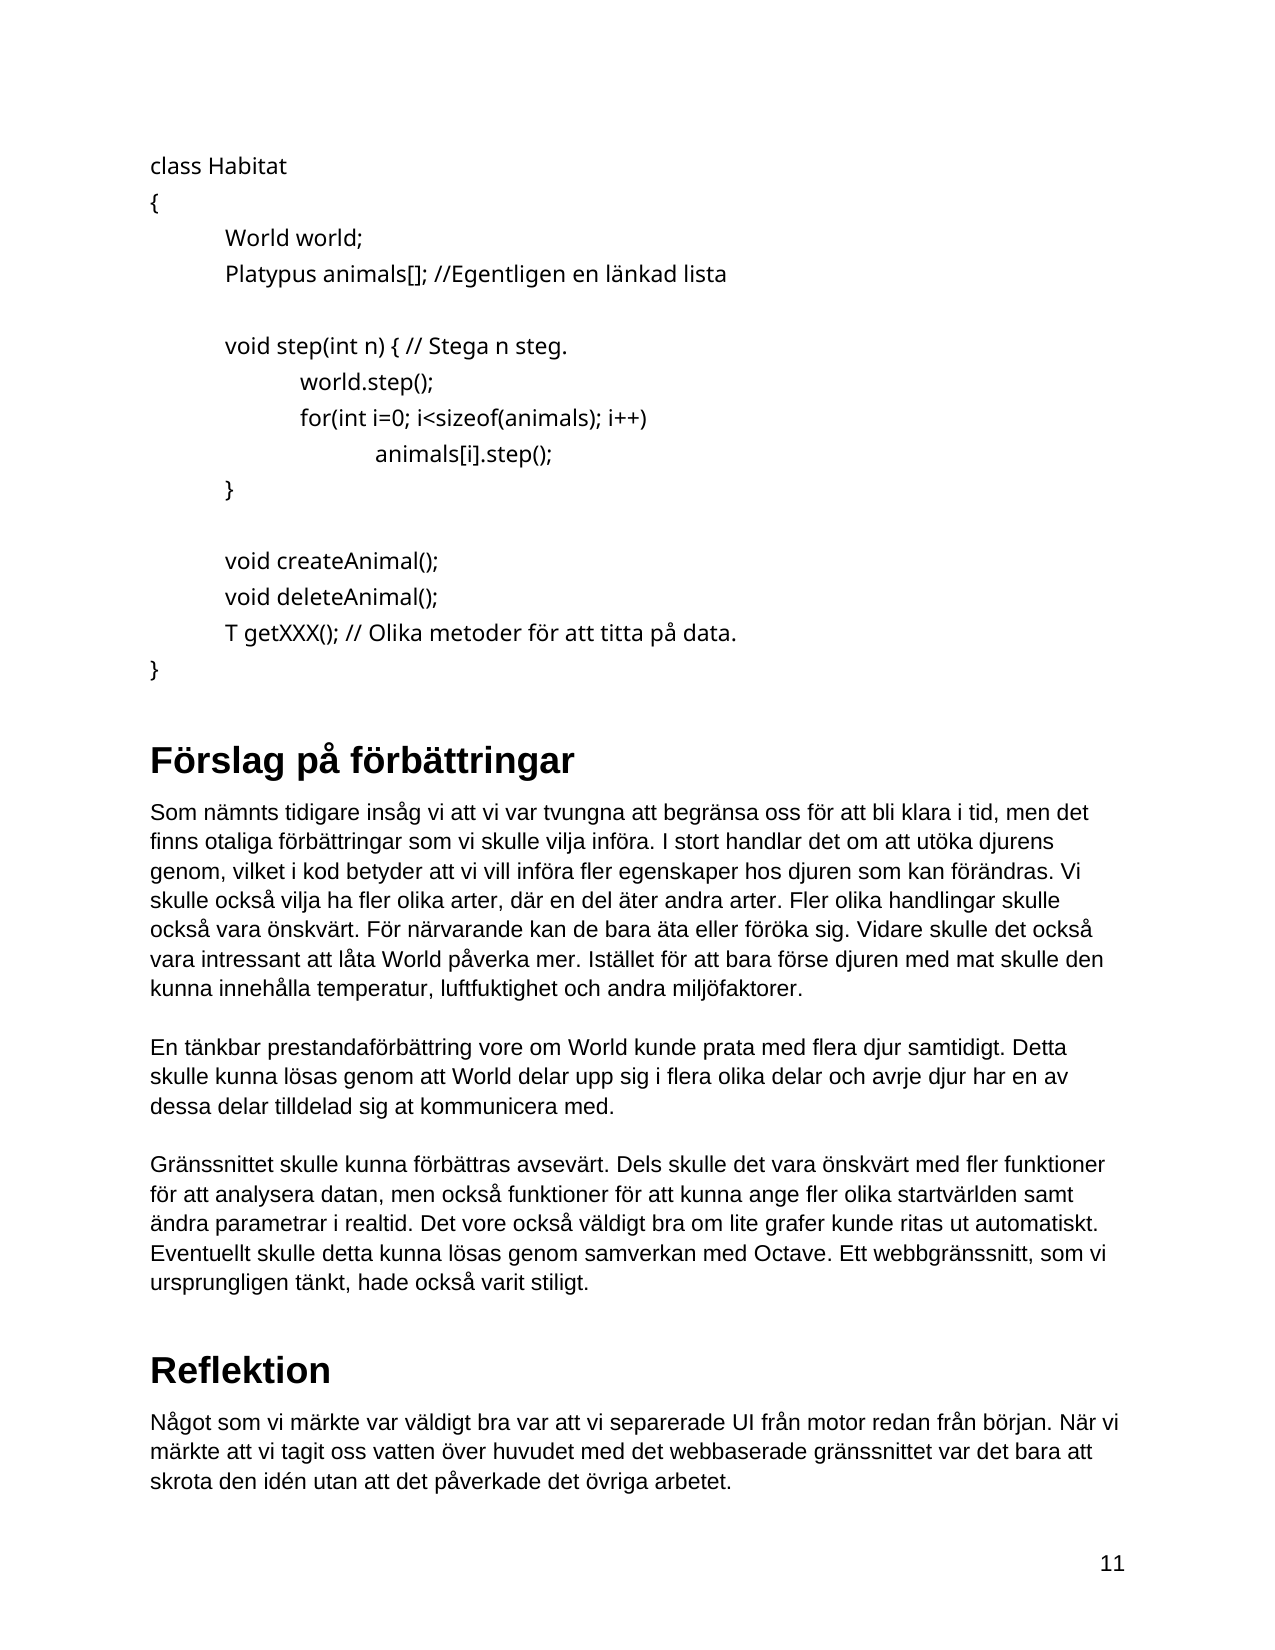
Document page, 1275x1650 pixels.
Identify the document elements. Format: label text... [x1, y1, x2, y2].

text for(int i=0; i<sizeof(animals); i++) [300, 402, 1125, 433]
text Gränssnittet skulle kunna förbättras avsevärt. Dels skulle det vara önskvärt med fler funktioner för att analysera datan, men också funktioner för att kunna ange fler olika startvärlden samt ändra parametrar i realtid. Det vore också väldigt bra om lite grafer kunde ritas ut automatiskt. Eventuellt skulle detta kunna lösas genom samverkan med Octave. Ett webbgränssnitt, som vi ursprungligen tänkt, hade också varit stiligt. [150, 1152, 1125, 1295]
text { [150, 186, 1125, 217]
text En tänkbar prestandaförbättring vore om World kunde prata med flera djur samtidigt. Detta skulle kunna lösas genom att World delar upp sig i flera olika delar och avrje djur har en av dessa delar tilldelad sig at kommunicera med. [150, 1035, 1125, 1119]
text Något som vi märkte var väldigt bra var att vi separerade UI från motor redan från början. När vi märkte att vi tagit oss vatten över huvudet med det webbaserade gränssnittet var det bara att skrota den idén utan att det påverkade det övriga arbetet. [150, 1410, 1125, 1494]
text void createAnimal(); [225, 545, 1125, 577]
text void step(int n) { // Stega n steg. [225, 330, 1125, 361]
text T getXXX(); // Olika metoder för att titta på data. [225, 617, 1125, 648]
text } [150, 653, 1125, 684]
text void deleteAnimal(); [225, 581, 1125, 612]
text Som nämnts tidigare insåg vi att vi var tvungna att begränsa oss för att bli klara i tid, men det finns otaliga förbättringar som vi skulle vilja införa. I stort handlar det om att utöka djurens genom, vilket i kod betyder att vi vill införa fler egenskaper hos djuren som kan förändras. Vi skulle också vilja ha fler olika arter, där en del äter andra arter. Fler olika handlingar skulle också vara önskvärt. För närvarande kan de bara äta eller föröka sig. Vidare skulle det också vara intressant att låta World påverka mer. Istället för att bara förse djuren med mat skulle den kunna innehålla temperatur, luftfuktighet och andra miljöfaktorer. [150, 800, 1125, 1002]
text animals[i].step(); [300, 437, 1125, 469]
subtitle Förslag på förbättringar [150, 739, 1125, 781]
text world.step(); [300, 366, 1125, 397]
subtitle Reflektion [150, 1349, 1125, 1391]
text } [225, 473, 1125, 505]
text World world; [225, 222, 1125, 253]
text class Habitat [150, 150, 1125, 181]
text Platypus animals[]; //Egentligen en länkad lista [225, 258, 1125, 289]
